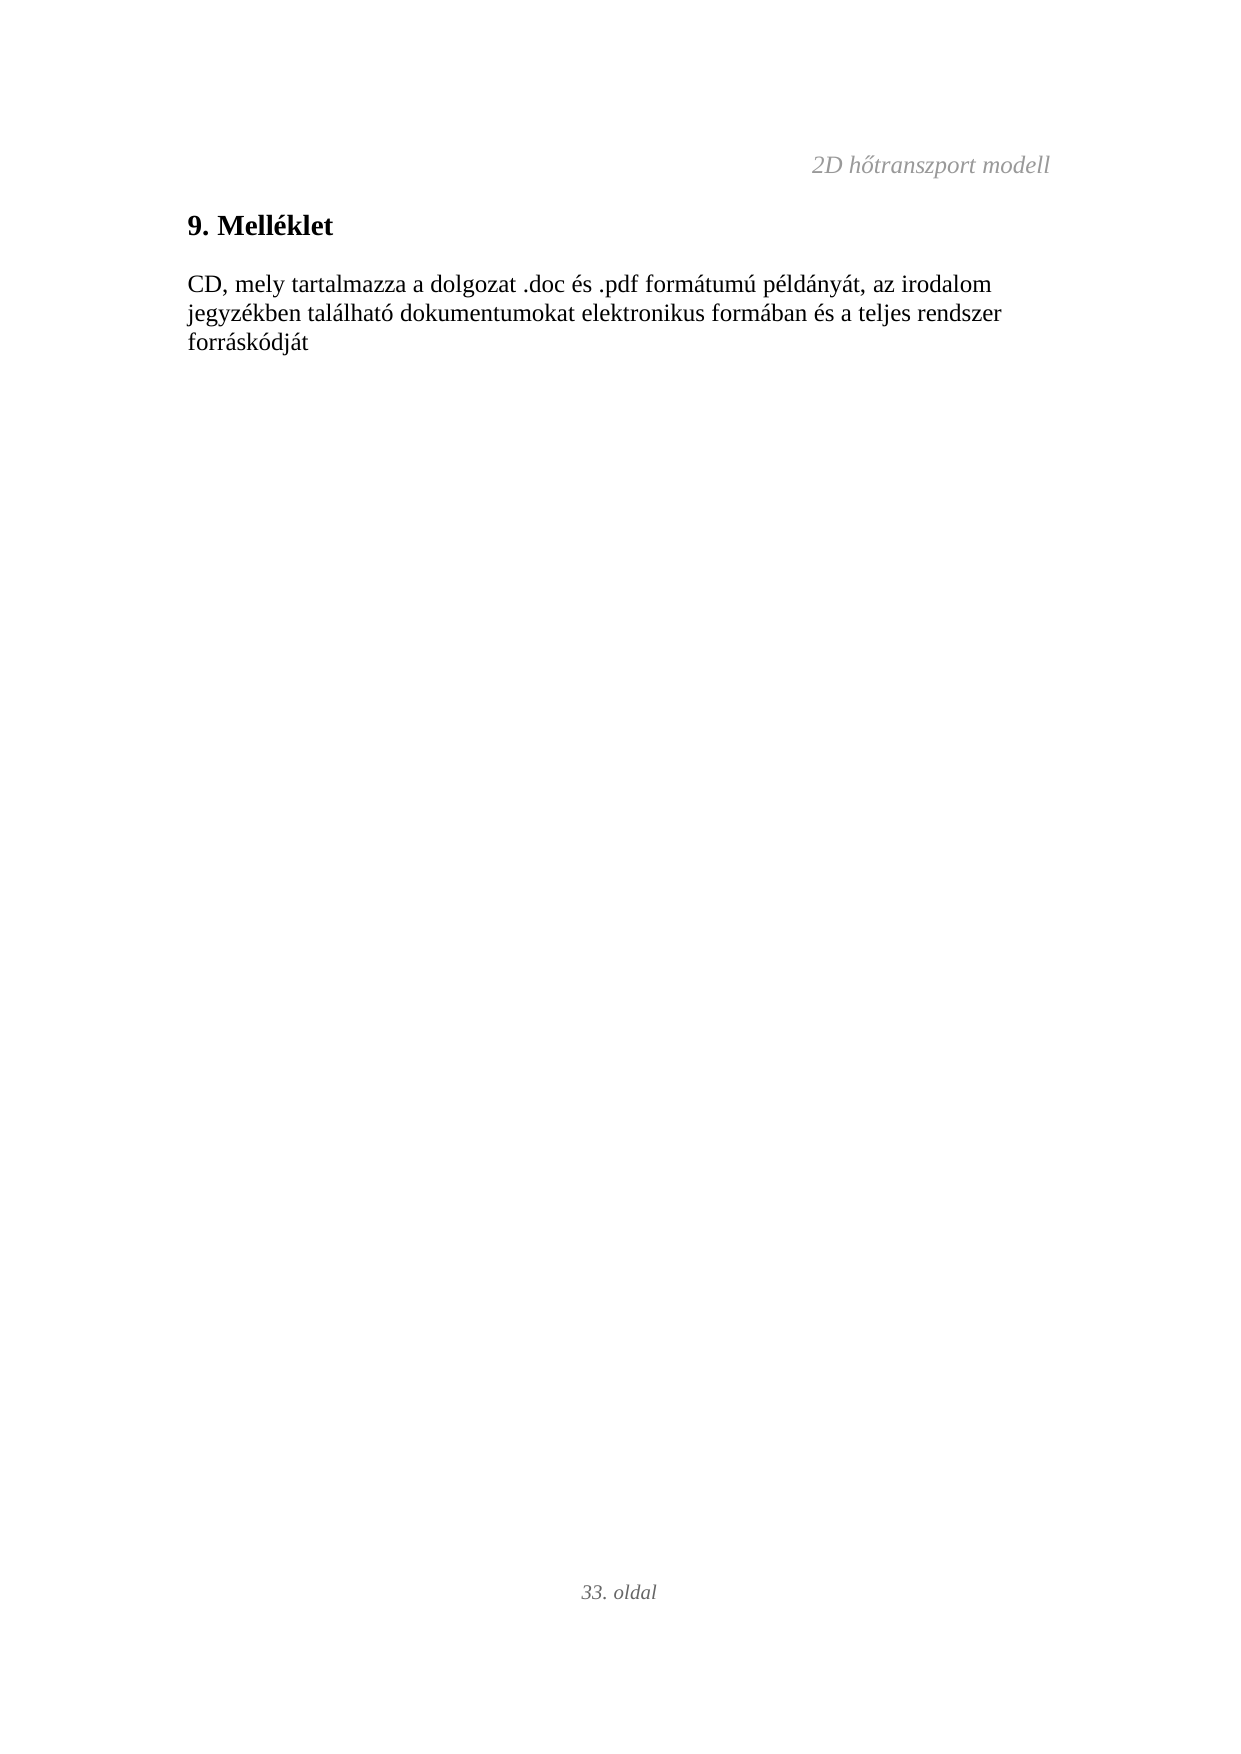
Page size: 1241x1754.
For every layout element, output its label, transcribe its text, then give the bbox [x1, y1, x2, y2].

subtitle Melléklet [187, 208, 1053, 242]
text CD, mely tartalmazza a dolgozat .doc és .pdf formátumú példányát, az irodalom jegyzékben található dokumentumokat elektronikus formában és a teljes rendszer forráskódját [187, 269, 1053, 356]
